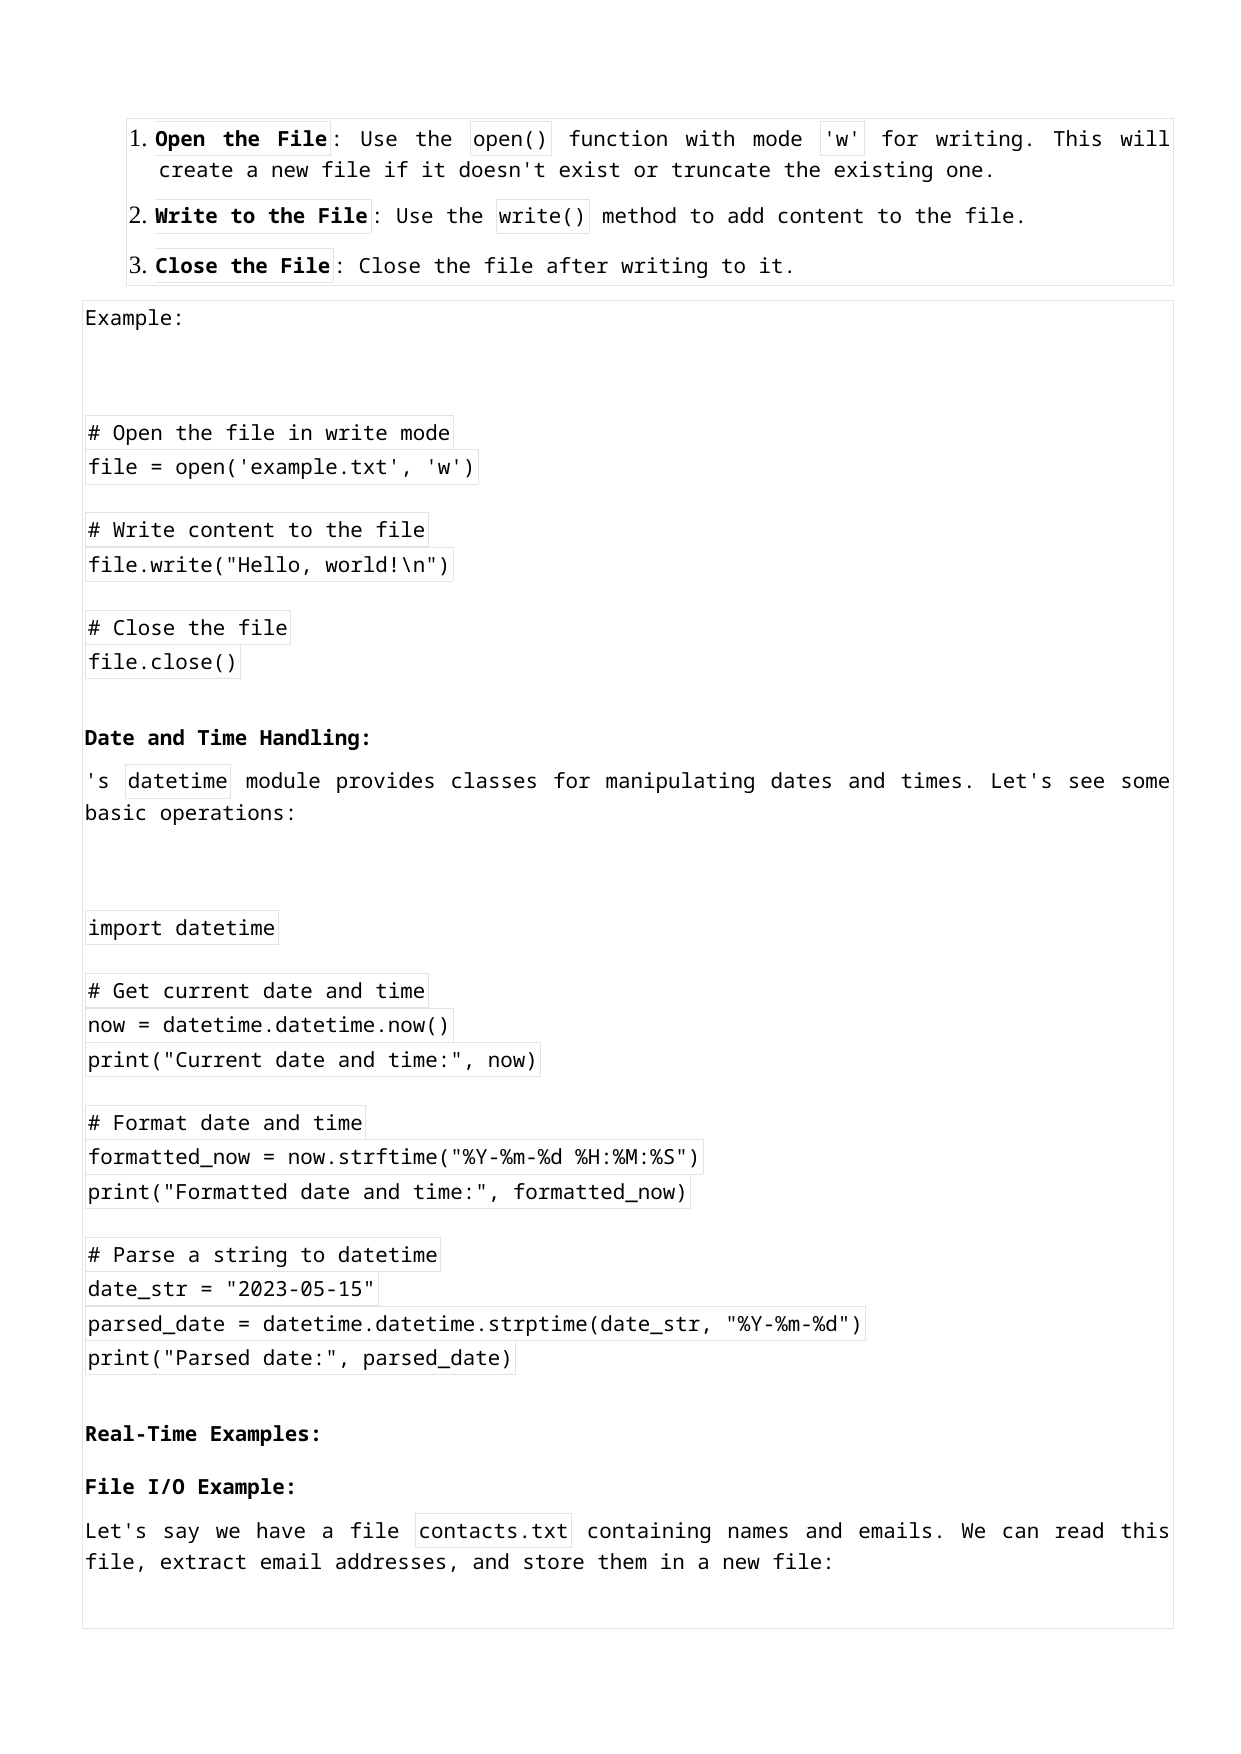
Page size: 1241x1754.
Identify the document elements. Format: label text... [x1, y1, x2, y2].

text file.write("Hello, world!\n") [86, 548, 453, 581]
text now = datetime.datetime.now() [86, 1009, 453, 1039]
subtitle File I/O Example: [83, 1469, 1173, 1501]
text now = datetime.datetime.now() [429, 1004, 1173, 1039]
text file = open('example.txt', 'w') [454, 446, 1173, 484]
text # Parse a string to datetime [83, 1234, 1173, 1268]
list Open the File: Use the open() function with mode 'w' for writing. This will create a new file if it doesn't exist or truncate the existing one. [127, 119, 1173, 184]
text 's datetime module provides classes for manipulating dates and times. Let's see some basic operations: [83, 761, 1173, 826]
subtitle Real-Time Examples: [83, 1416, 1173, 1447]
text import datetime [83, 907, 1173, 944]
text print("Current date and time:", now) [86, 1043, 540, 1076]
text file.write("Hello, world!\n") [429, 544, 1173, 581]
text date_str = "2023-05-15" [86, 1272, 378, 1303]
text parsed_date = datetime.datetime.strptime(date_str, "%Y-%m-%d") [86, 1307, 865, 1337]
text [241, 641, 1173, 678]
list Close the File: Close the file after writing to it. [127, 245, 1173, 285]
text # Open the file in write mode [83, 412, 1173, 446]
text print("Parsed date:", parsed_date) [86, 1341, 515, 1374]
text [379, 1268, 1173, 1303]
text formatted_now = now.strftime("%Y-%m-%d %H:%M:%S") [86, 1140, 703, 1171]
text print("Formatted date and time:", formatted_now) [86, 1175, 690, 1208]
text # Format date and time [83, 1102, 1173, 1136]
text [691, 1171, 1173, 1208]
text file.close() [86, 645, 240, 678]
text # Write content to the file [83, 509, 1173, 544]
text formatted_now = now.strftime("%Y-%m-%d %H:%M:%S") [366, 1136, 1173, 1171]
text file = open('example.txt', 'w') [86, 450, 478, 484]
subtitle Date and Time Handling: [83, 719, 1173, 751]
text # Close the file [83, 607, 1173, 641]
text # Get current date and time [83, 970, 1173, 1004]
text parsed_date = datetime.datetime.strptime(date_str, "%Y-%m-%d") [379, 1303, 1173, 1337]
text print("Current date and time:", now) [454, 1039, 1173, 1076]
text Example: [83, 301, 1173, 331]
list Write to the File: Use the write() method to add content to the file. [127, 196, 1173, 233]
text [516, 1337, 1173, 1374]
text Let's say we have a file contacts.txt containing names and emails. We can read this file, extract email addresses, and store them in a new file: [83, 1510, 1173, 1576]
